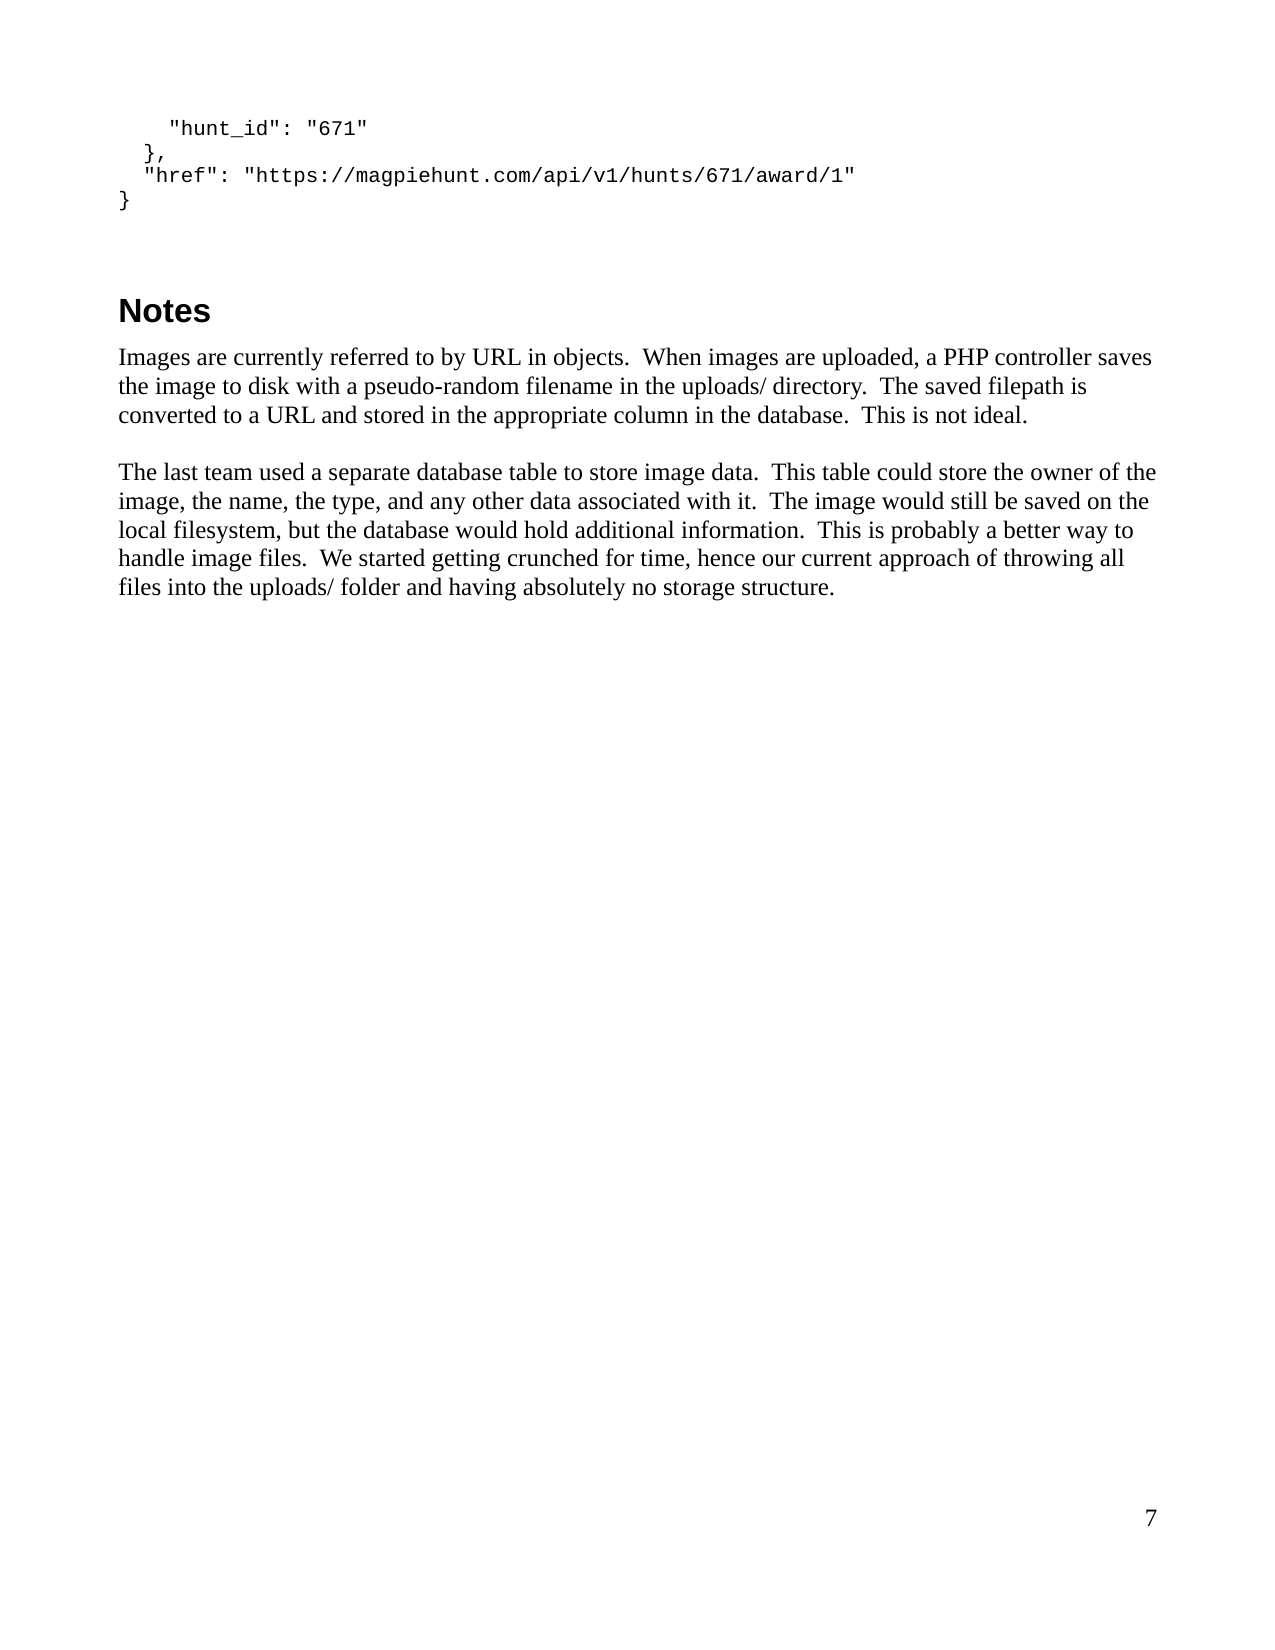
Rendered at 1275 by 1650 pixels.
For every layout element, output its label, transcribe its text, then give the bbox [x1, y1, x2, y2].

text The last team used a separate database table to store image data. This table could store the owner of the image, the name, the type, and any other data associated with it. The image would still be saved on the local filesystem, but the database would hold additional information. This is probably a better way to handle image files. We started getting crunched for time, hence our current approach of throwing all files into the uploads/ folder and having absolutely no storage structure. [118, 457, 1157, 601]
text "hunt_id": "671" [118, 118, 1157, 142]
subtitle Notes [118, 291, 1157, 330]
text Images are currently referred to by URL in objects. When images are uploaded, a PHP controller saves the image to disk with a pseudo-random filename in the uploads/ directory. The saved filepath is converted to a URL and stored in the appropriate column in the database. This is not ideal. [118, 342, 1157, 428]
text } [118, 189, 1157, 213]
text "href": "https://magpiehunt.com/api/v1/hunts/671/award/1" [118, 165, 1157, 189]
text }, [118, 142, 1157, 165]
